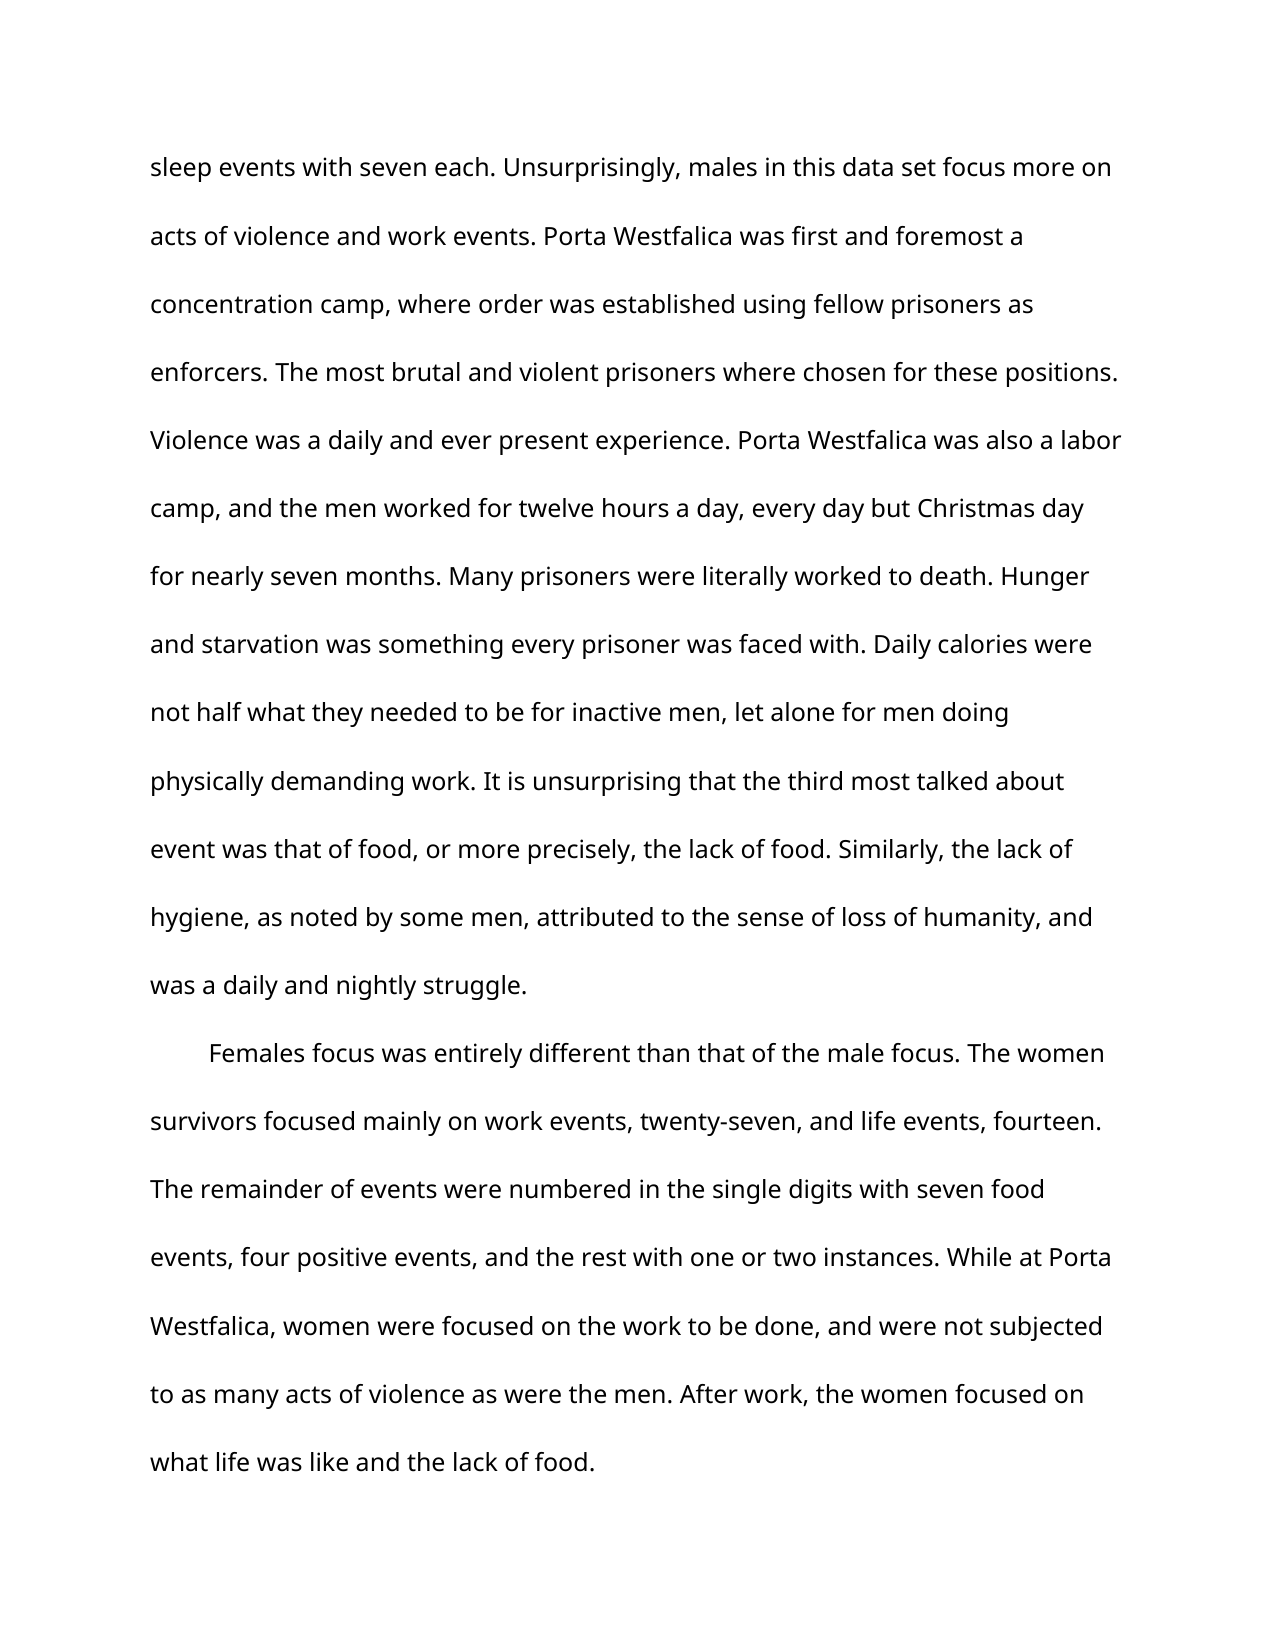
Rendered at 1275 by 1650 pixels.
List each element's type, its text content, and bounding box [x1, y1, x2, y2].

text Females focus was entirely different than that of the male focus. The women survivors focused mainly on work events, twenty-seven, and life events, fourteen. The remainder of events were numbered in the single digits with seven food events, four positive events, and the rest with one or two instances. While at Porta Westfalica, women were focused on the work to be done, and were not subjected to as many acts of violence as were the men. After work, the women focused on what life was like and the lack of food. [150, 1036, 1125, 1478]
text sleep events with seven each. Unsurprisingly, males in this data set focus more on acts of violence and work events. Porta Westfalica was first and foremost a concentration camp, where order was established using fellow prisoners as enforcers. The most brutal and violent prisoners where chosen for these positions. Violence was a daily and ever present experience. Porta Westfalica was also a labor camp, and the men worked for twelve hours a day, every day but Christmas day for nearly seven months. Many prisoners were literally worked to death. Hunger and starvation was something every prisoner was faced with. Daily calories were not half what they needed to be for inactive men, let alone for men doing physically demanding work. It is unsurprising that the third most talked about event was that of food, or more precisely, the lack of food. Similarly, the lack of hygiene, as noted by some men, attributed to the sense of loss of humanity, and was a daily and nightly struggle. [150, 150, 1125, 1002]
